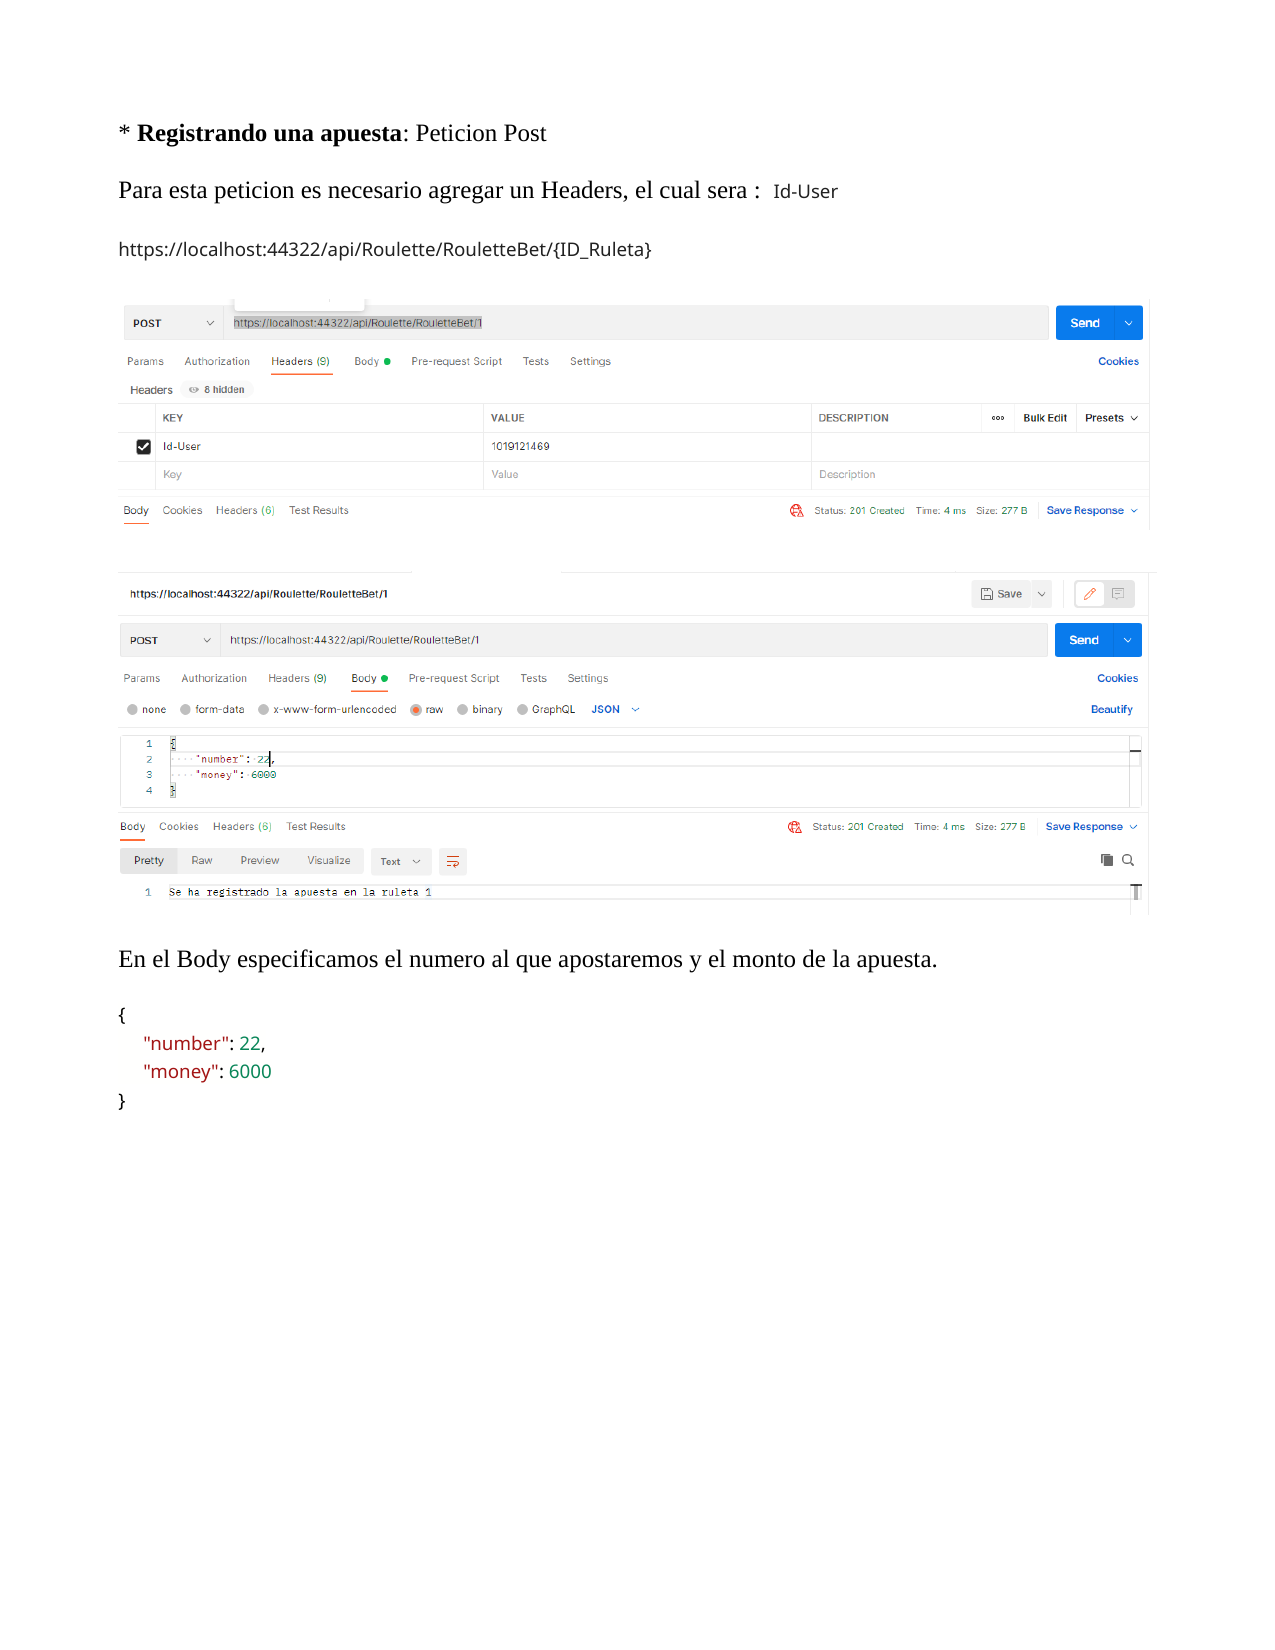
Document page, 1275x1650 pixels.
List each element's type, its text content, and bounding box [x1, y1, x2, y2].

picture [118, 299, 1157, 530]
text * Registrando una apuesta: Peticion Post [118, 118, 1157, 147]
text "money": 6000 [118, 1056, 1157, 1084]
picture [118, 571, 1157, 915]
text "number": 22, [118, 1027, 1157, 1056]
text { [118, 1001, 1157, 1027]
text https://localhost:44322/api/Roulette/RouletteBet/{ID_Ruleta} [118, 233, 1157, 262]
text } [118, 1084, 1157, 1112]
text Para esta peticion es necesario agregar un Headers, el cual sera : Id-User [118, 176, 1157, 204]
text En el Body especificamos el numero al que apostaremos y el monto de la apuesta. [118, 944, 1157, 972]
